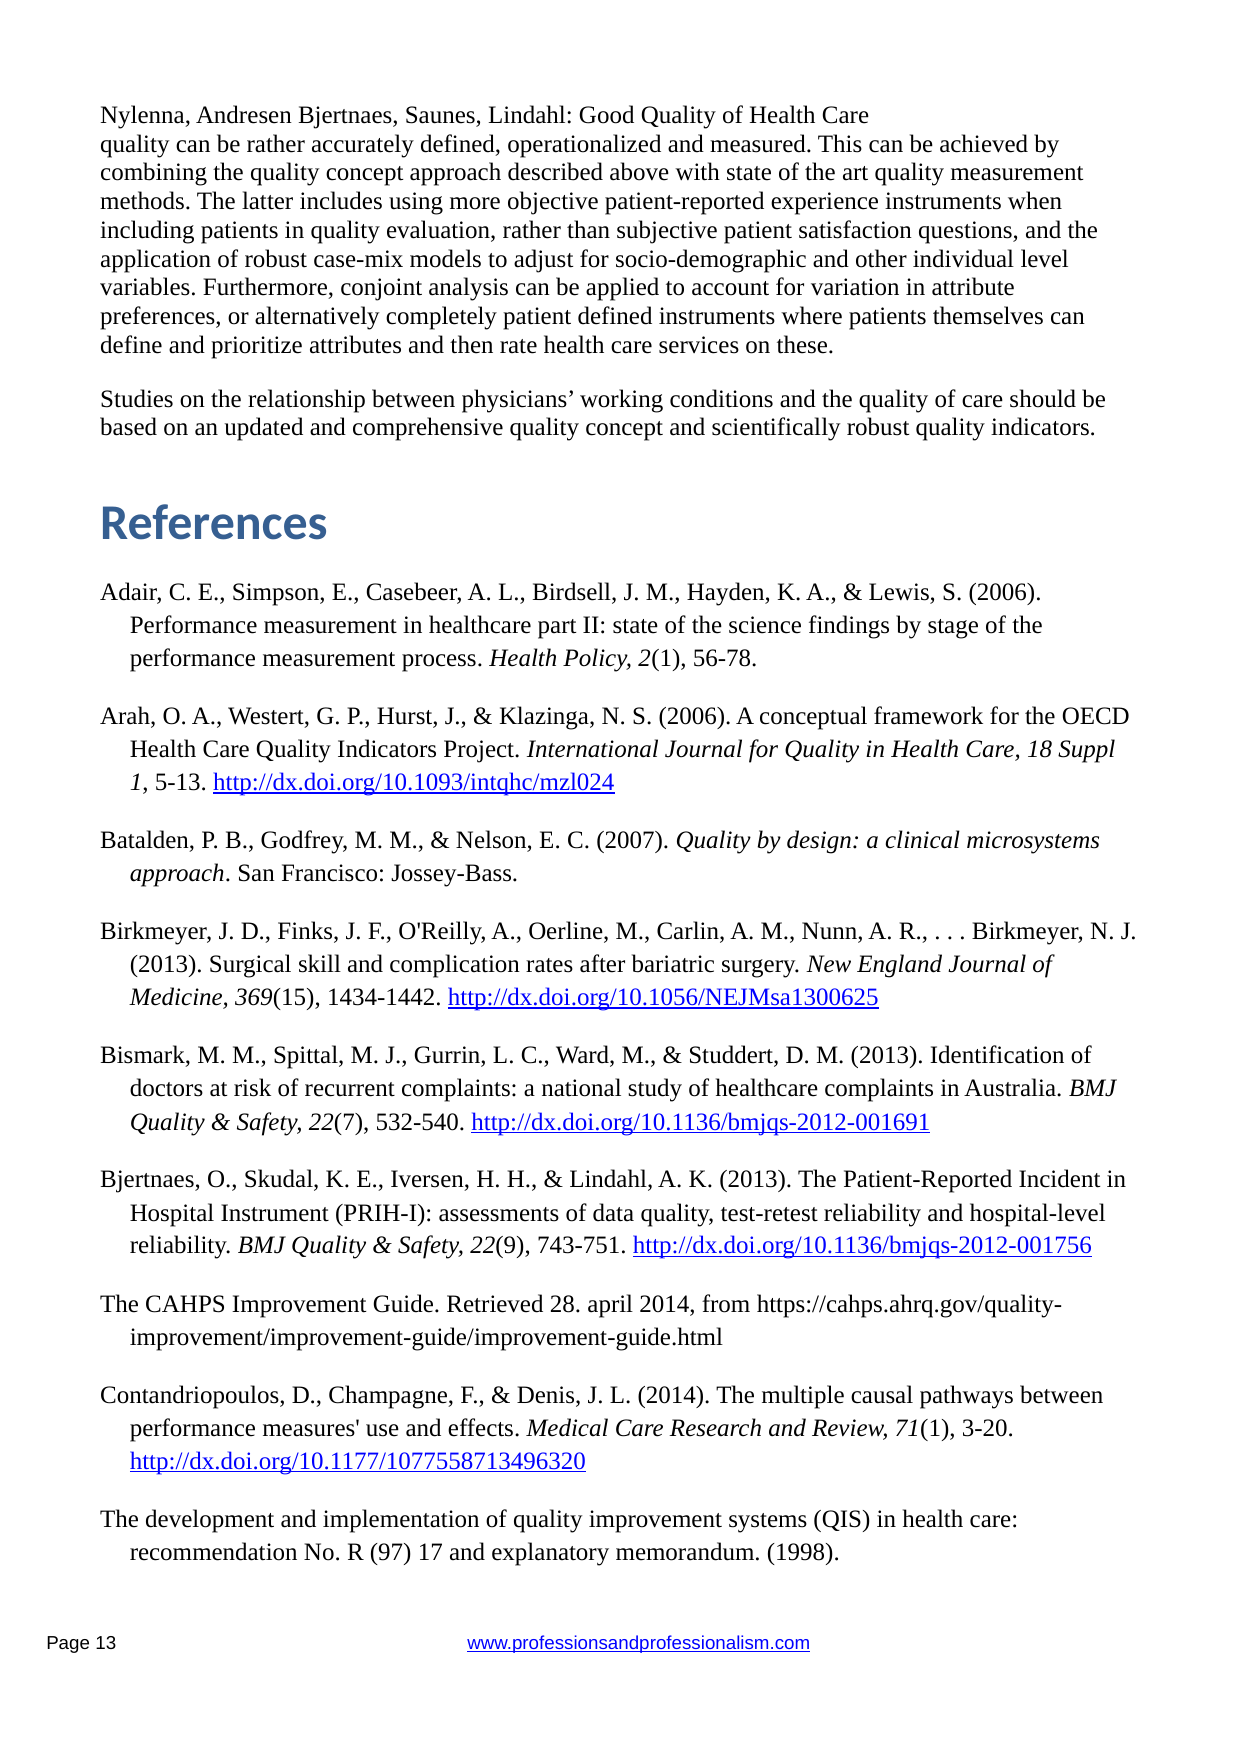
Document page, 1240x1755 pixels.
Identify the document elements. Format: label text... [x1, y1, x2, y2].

text Contandriopoulos, D., Champagne, F., & Denis, J. L. (2014). The multiple causal pathways between performance measures' use and effects. Medical Care Research and Review, 71(1), 3-20. http://dx.doi.org/10.1177/1077558713496320 [100, 1380, 1139, 1474]
text The development and implementation of quality improvement systems (QIS) in health care: recommendation No. R (97) 17 and explanatory memorandum. (1998). [100, 1504, 1139, 1566]
subtitle References [100, 491, 1139, 552]
text The CAHPS Improvement Guide. Retrieved 28. april 2014, from https://cahps.ahrq.gov/quality-improvement/improvement-guide/improvement-guide.html [100, 1289, 1139, 1350]
text Bjertnaes, O., Skudal, K. E., Iversen, H. H., & Lindahl, A. K. (2013). The Patient-Reported Incident in Hospital Instrument (PRIH-I): assessments of data quality, test-retest reliability and hospital-level reliability. BMJ Quality & Safety, 22(9), 743-751. http://dx.doi.org/10.1136/bmjqs-2012-001756 [100, 1164, 1139, 1259]
text Birkmeyer, J. D., Finks, J. F., O'Reilly, A., Oerline, M., Carlin, A. M., Nunn, A. R., . . . Birkmeyer, N. J. (2013). Surgical skill and complication rates after bariatric surgery. New England Journal of Medicine, 369(15), 1434-1442. http://dx.doi.org/10.1056/NEJMsa1300625 [100, 916, 1139, 1011]
text Arah, O. A., Westert, G. P., Hurst, J., & Klazinga, N. S. (2006). A conceptual framework for the OECD Health Care Quality Indicators Project. International Journal for Quality in Health Care, 18 Suppl 1, 5-13. http://dx.doi.org/10.1093/intqhc/mzl024 [100, 701, 1139, 796]
text quality can be rather accurately defined, operationalized and measured. This can be achieved by combining the quality concept approach described above with state of the art quality measurement methods. The latter includes using more objective patient-reported experience instruments when including patients in quality evaluation, rather than subjective patient satisfaction questions, and the application of robust case-mix models to adjust for socio-demographic and other individual level variables. Furthermore, conjoint analysis can be applied to account for variation in attribute preferences, or alternatively completely patient defined instruments where patients themselves can define and prioritize attributes and then rate health care services on these. [100, 129, 1139, 359]
text Batalden, P. B., Godfrey, M. M., & Nelson, E. C. (2007). Quality by design: a clinical microsystems approach. San Francisco: Jossey-Bass. [100, 825, 1139, 887]
text Studies on the relationship between physicians’ working conditions and the quality of care should be based on an updated and comprehensive quality concept and scientifically robust quality indicators. [100, 384, 1139, 441]
text Adair, C. E., Simpson, E., Casebeer, A. L., Birdsell, J. M., Hayden, K. A., & Lewis, S. (2006). Performance measurement in healthcare part II: state of the science findings by stage of the performance measurement process. Health Policy, 2(1), 56-78. [100, 577, 1139, 672]
text Bismark, M. M., Spittal, M. J., Gurrin, L. C., Ward, M., & Studdert, D. M. (2013). Identification of doctors at risk of recurrent complaints: a national study of healthcare complaints in Australia. BMJ Quality & Safety, 22(7), 532-540. http://dx.doi.org/10.1136/bmjqs-2012-001691 [100, 1041, 1139, 1135]
